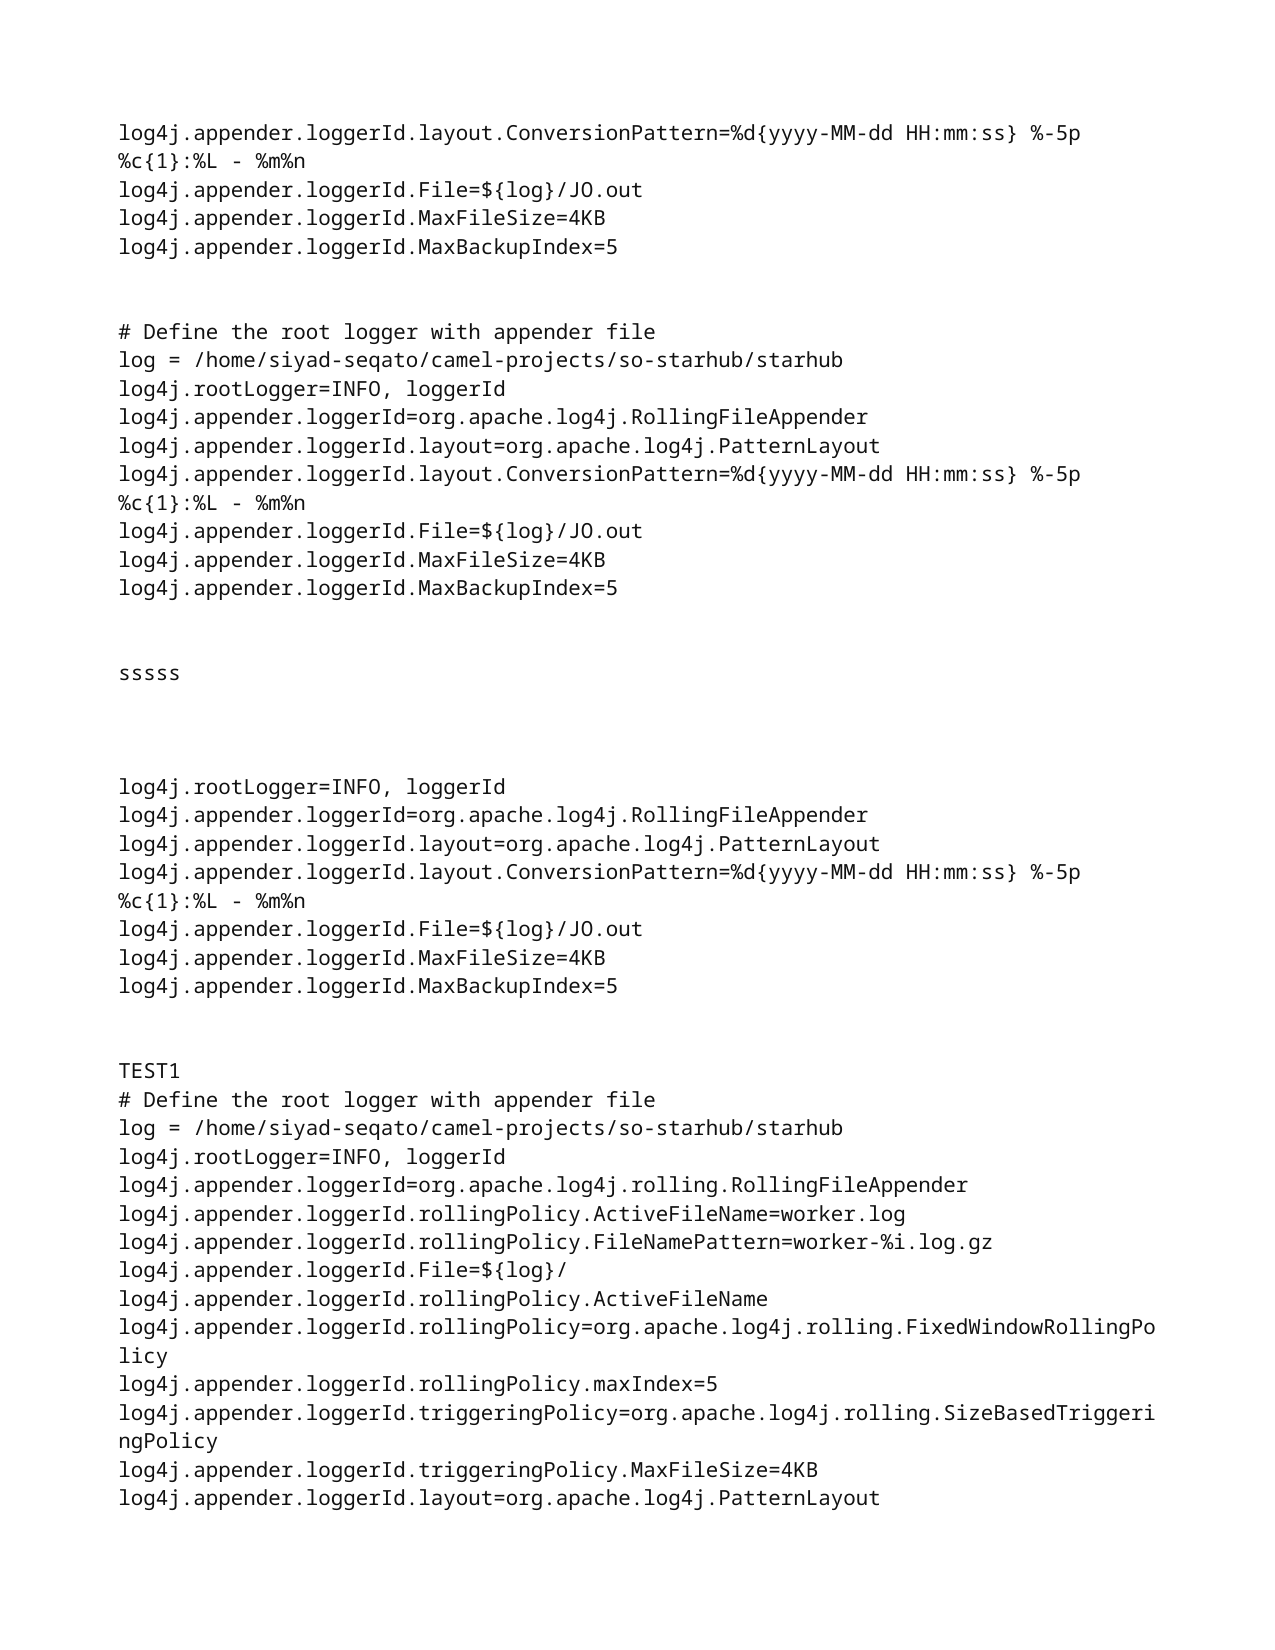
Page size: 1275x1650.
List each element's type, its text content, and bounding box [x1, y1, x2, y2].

text log4j.appender.loggerId.File=${log}/JO.out [118, 516, 1157, 545]
text log4j.appender.loggerId.rollingPolicy.FileNamePattern=worker-%i.log.gz [118, 1227, 1157, 1256]
text log4j.appender.loggerId=org.apache.log4j.rolling.RollingFileAppender [118, 1170, 1157, 1199]
text log4j.appender.loggerId.layout.ConversionPattern=%d{yyyy-MM-dd HH:mm:ss} %-5p %c{1}:%L - %m%n [118, 857, 1157, 914]
text sssss [118, 658, 1157, 687]
text log4j.appender.loggerId.triggeringPolicy.MaxFileSize=4KB [118, 1455, 1157, 1483]
text log4j.appender.loggerId.triggeringPolicy=org.apache.log4j.rolling.SizeBasedTriggeringPolicy [118, 1398, 1157, 1455]
text log = /home/siyad-seqato/camel-projects/so-starhub/starhub [118, 1113, 1157, 1142]
text log4j.appender.loggerId.MaxFileSize=4KB [118, 545, 1157, 573]
text log4j.rootLogger=INFO, loggerId [118, 1142, 1157, 1170]
text log = /home/siyad-seqato/camel-projects/so-starhub/starhub [118, 346, 1157, 374]
text log4j.appender.loggerId.layout.ConversionPattern=%d{yyyy-MM-dd HH:mm:ss} %-5p %c{1}:%L - %m%n [118, 459, 1157, 516]
text log4j.appender.loggerId.File=${log}/JO.out [118, 175, 1157, 203]
text log4j.appender.loggerId.rollingPolicy.ActiveFileName=worker.log [118, 1199, 1157, 1227]
text # Define the root logger with appender file [118, 317, 1157, 346]
text # Define the root logger with appender file [118, 1085, 1157, 1113]
text log4j.rootLogger=INFO, loggerId [118, 772, 1157, 801]
text log4j.appender.loggerId.MaxFileSize=4KB [118, 943, 1157, 971]
text log4j.appender.loggerId.layout=org.apache.log4j.PatternLayout [118, 829, 1157, 857]
text log4j.appender.loggerId.MaxBackupIndex=5 [118, 232, 1157, 260]
text TEST1 [118, 1057, 1157, 1085]
text log4j.appender.loggerId.layout.ConversionPattern=%d{yyyy-MM-dd HH:mm:ss} %-5p %c{1}:%L - %m%n [118, 118, 1157, 175]
text log4j.appender.loggerId.File=${log}/JO.out [118, 914, 1157, 943]
text log4j.appender.loggerId.File=${log}/log4j.appender.loggerId.rollingPolicy.ActiveFileName [118, 1256, 1157, 1312]
text log4j.appender.loggerId.layout=org.apache.log4j.PatternLayout [118, 1483, 1157, 1512]
text log4j.appender.loggerId.MaxFileSize=4KB [118, 203, 1157, 232]
text log4j.appender.loggerId.MaxBackupIndex=5 [118, 971, 1157, 1000]
text log4j.rootLogger=INFO, loggerId [118, 374, 1157, 402]
text log4j.appender.loggerId.MaxBackupIndex=5 [118, 573, 1157, 602]
text log4j.appender.loggerId=org.apache.log4j.RollingFileAppender [118, 801, 1157, 829]
text log4j.appender.loggerId.layout=org.apache.log4j.PatternLayout [118, 431, 1157, 459]
text log4j.appender.loggerId.rollingPolicy.maxIndex=5 [118, 1369, 1157, 1398]
text log4j.appender.loggerId.rollingPolicy=org.apache.log4j.rolling.FixedWindowRollingPolicy [118, 1312, 1157, 1369]
text log4j.appender.loggerId=org.apache.log4j.RollingFileAppender [118, 402, 1157, 431]
